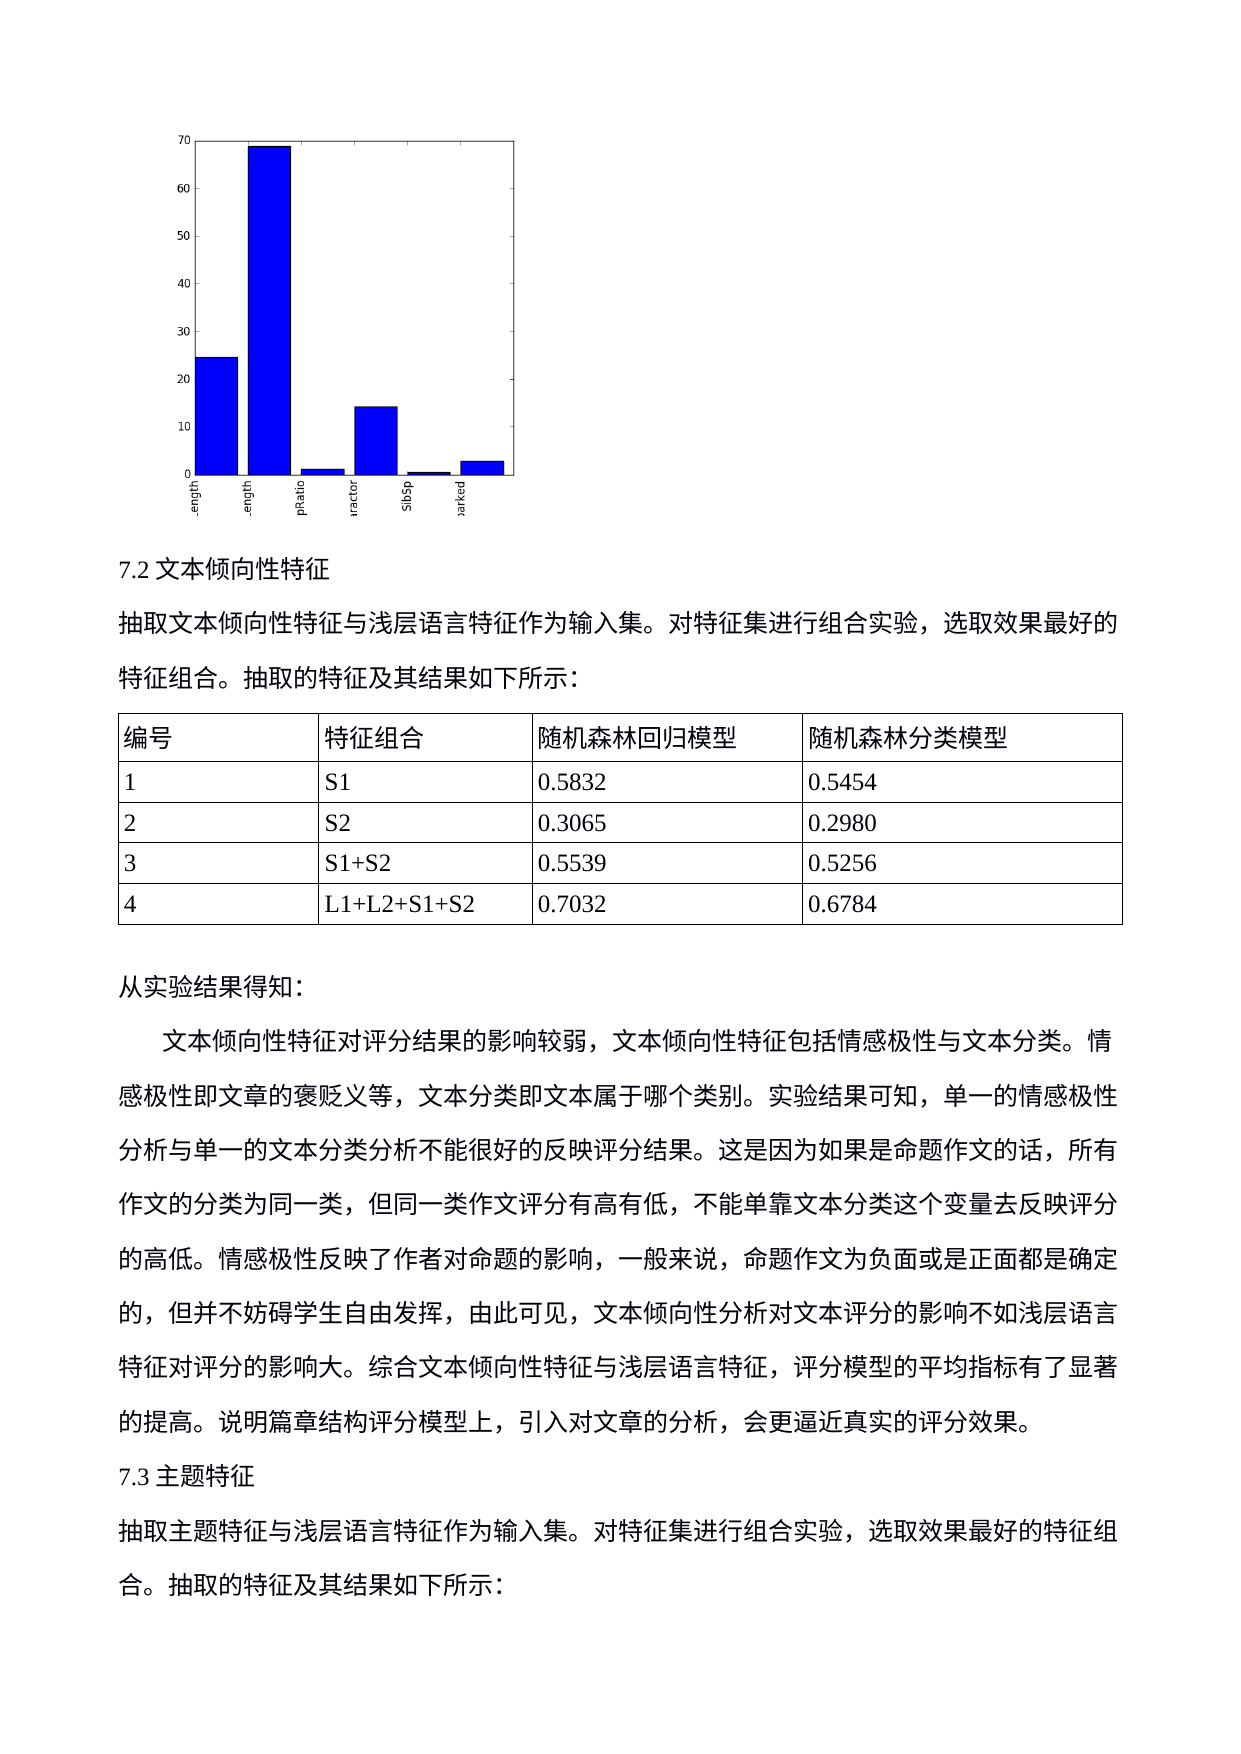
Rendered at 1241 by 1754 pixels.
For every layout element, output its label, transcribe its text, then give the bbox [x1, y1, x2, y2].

table_cell 0.5454 [803, 762, 1122, 801]
table_cell 4 [119, 884, 318, 924]
table_header 编号 [119, 714, 318, 761]
table_cell 0.3065 [533, 803, 802, 842]
table_header 特征组合 [319, 714, 532, 761]
table_header 随机森林分类模型 [803, 714, 1122, 761]
table_cell 0.5539 [533, 843, 802, 883]
table_cell L1+L2+S1+S2 [319, 884, 532, 924]
table_cell 0.5256 [803, 843, 1122, 883]
table_cell 0.5832 [533, 762, 802, 801]
table_cell S1 [319, 762, 532, 801]
table_cell 0.2980 [803, 803, 1122, 842]
table_cell 3 [119, 843, 318, 883]
table_header 随机森林回归模型 [533, 714, 802, 761]
picture [143, 99, 554, 516]
table_cell S1+S2 [319, 843, 532, 883]
table_cell 0.7032 [533, 884, 802, 924]
text 文本倾向性特征对评分结果的影响较弱，文本倾向性特征包括情感极性与文本分类。情感极性即文章的褒贬义等，文本分类即文本属于哪个类别。实验结果可知，单一的情感极性分析与单一的文本分类分析不能很好的反映评分结果。这是因为如果是命题作文的话，所有作文的分类为同一类，但同一类作文评分有高有低，不能单靠文本分类这个变量去反映评分的高低。情感极性反映了作者对命题的影响，一般来说，命题作文为负面或是正面都是确定的，但并不妨碍学生自由发挥，由此可见，文本倾向性分析对文本评分的影响不如浅层语言特征对评分的影响大。综合文本倾向性特征与浅层语言特征，评分模型的平均指标有了显著的提高。说明篇章结构评分模型上，引入对文章的分析，会更逼近真实的评分效果。 [118, 1022, 1122, 1438]
text 抽取文本倾向性特征与浅层语言特征作为输入集。对特征集进行组合实验，选取效果最好的特征组合。抽取的特征及其结果如下所示： [118, 604, 1122, 694]
table_cell 1 [119, 762, 318, 801]
table_cell S2 [319, 803, 532, 842]
text 抽取主题特征与浅层语言特征作为输入集。对特征集进行组合实验，选取效果最好的特征组合。抽取的特征及其结果如下所示： [118, 1511, 1122, 1602]
text 7.2 文本倾向性特征 [118, 549, 1122, 586]
table_cell 2 [119, 803, 318, 842]
text 7.3 主题特征 [118, 1457, 1122, 1493]
text 从实验结果得知： [118, 967, 1122, 1003]
table_cell 0.6784 [803, 884, 1122, 924]
